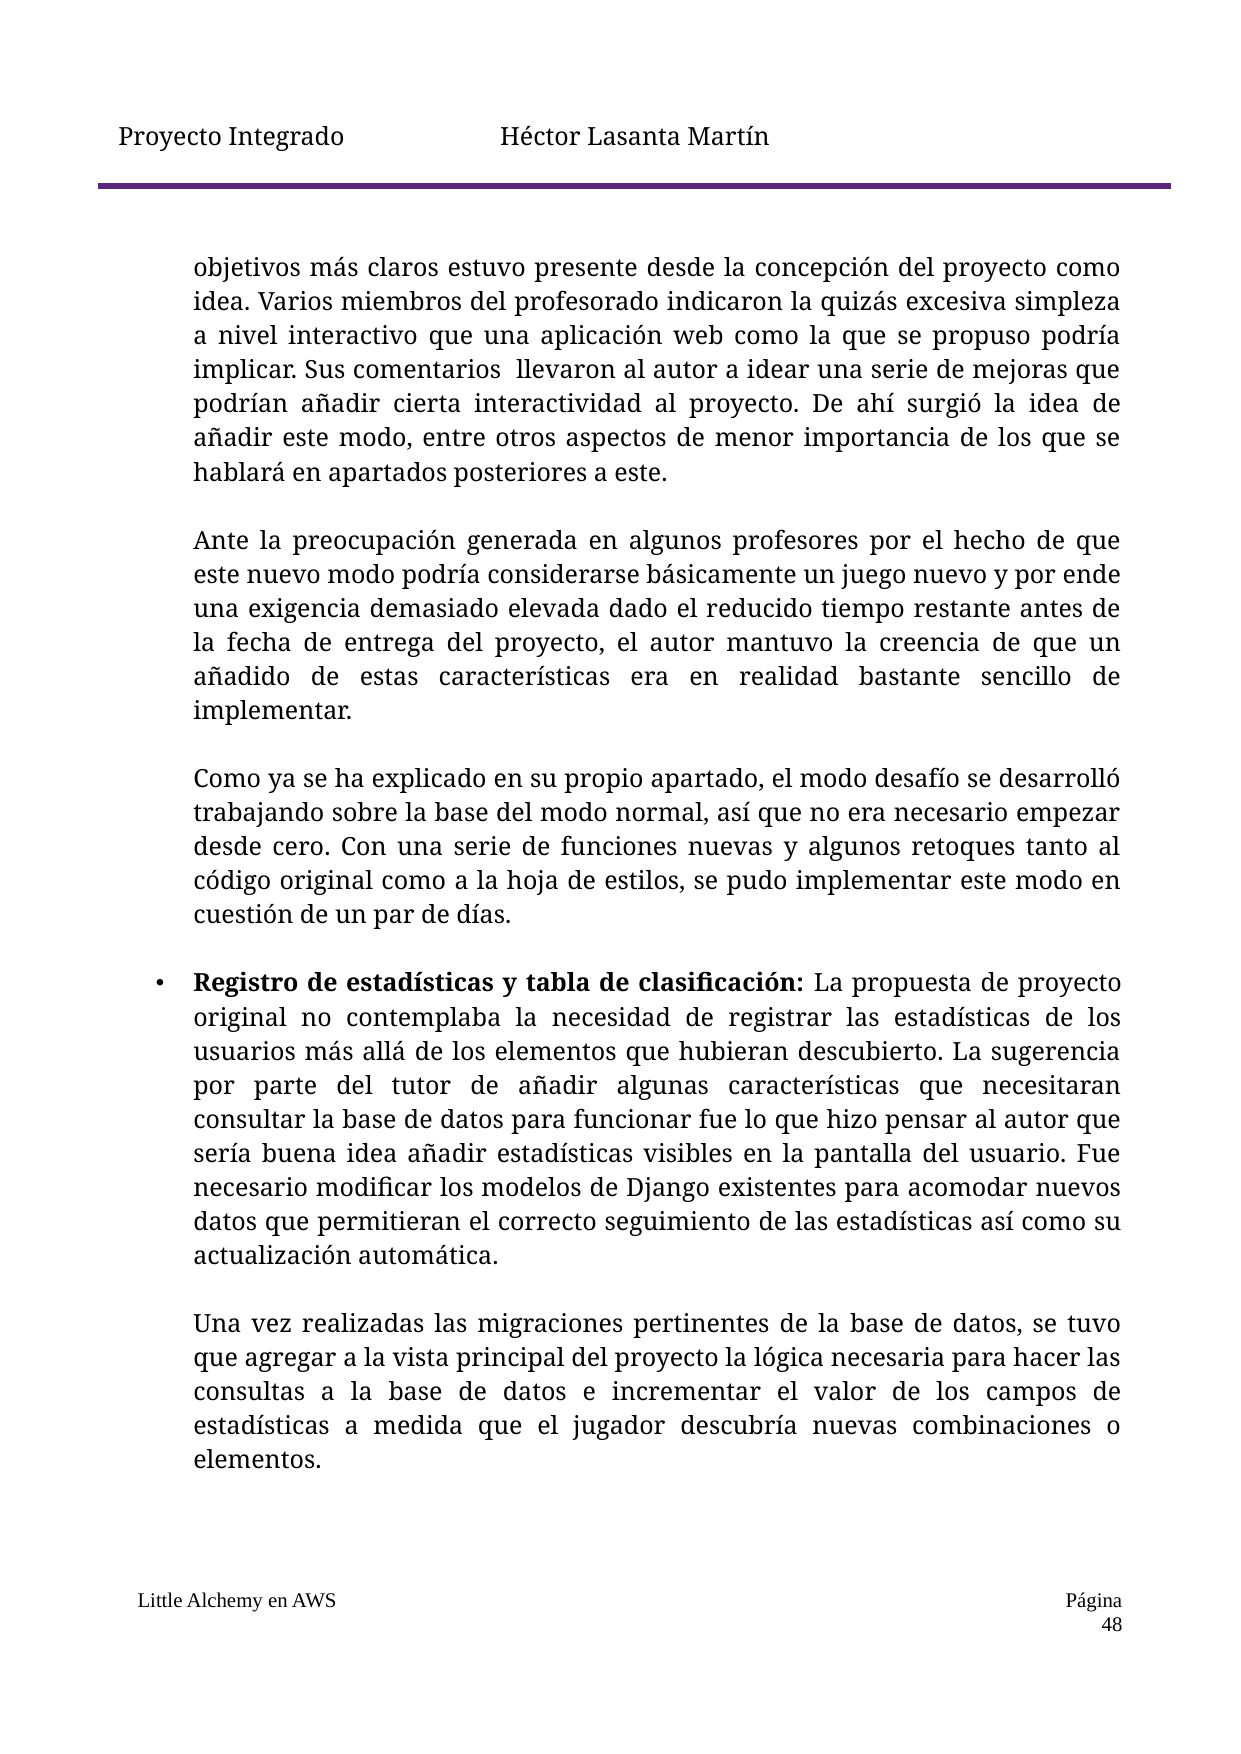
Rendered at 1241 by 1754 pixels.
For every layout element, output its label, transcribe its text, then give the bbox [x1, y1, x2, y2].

list Registro de estadísticas y tabla de clasificación: La propuesta de proyecto original no contemplaba la necesidad de registrar las estadísticas de los usuarios más allá de los elementos que hubieran descubierto. La sugerencia por parte del tutor de añadir algunas características que necesitaran consultar la base de datos para funcionar fue lo que hizo pensar al autor que sería buena idea añadir estadísticas visibles en la pantalla del usuario. Fue necesario modificar los modelos de Django existentes para acomodar nuevos datos que permitieran el correcto seguimiento de las estadísticas así como su actualización automática. [156, 965, 1122, 1272]
list Como ya se ha explicado en su propio apartado, el modo desafío se desarrolló trabajando sobre la base del modo normal, así que no era necesario empezar desde cero. Con una serie de funciones nuevas y algunos retoques tanto al código original como a la hoja de estilos, se pudo implementar este modo en cuestión de un par de días. [156, 761, 1122, 931]
list Una vez realizadas las migraciones pertinentes de la base de datos, se tuvo que agregar a la vista principal del proyecto la lógica necesaria para hacer las consultas a la base de datos e incrementar el valor de los campos de estadísticas a medida que el jugador descubría nuevas combinaciones o elementos. [156, 1306, 1122, 1476]
list Ante la preocupación generada en algunos profesores por el hecho de que este nuevo modo podría considerarse básicamente un juego nuevo y por ende una exigencia demasiado elevada dado el reducido tiempo restante antes de la fecha de entrega del proyecto, el autor mantuvo la creencia de que un añadido de estas características era en realidad bastante sencillo de implementar. [156, 522, 1122, 727]
list objetivos más claros estuvo presente desde la concepción del proyecto como idea. Varios miembros del profesorado indicaron la quizás excesiva simpleza a nivel interactivo que una aplicación web como la que se propuso podría implicar. Sus comentarios llevaron al autor a idear una serie de mejoras que podrían añadir cierta interactividad al proyecto. De ahí surgió la idea de añadir este modo, entre otros aspectos de menor importancia de los que se hablará en apartados posteriores a este. [156, 250, 1122, 488]
